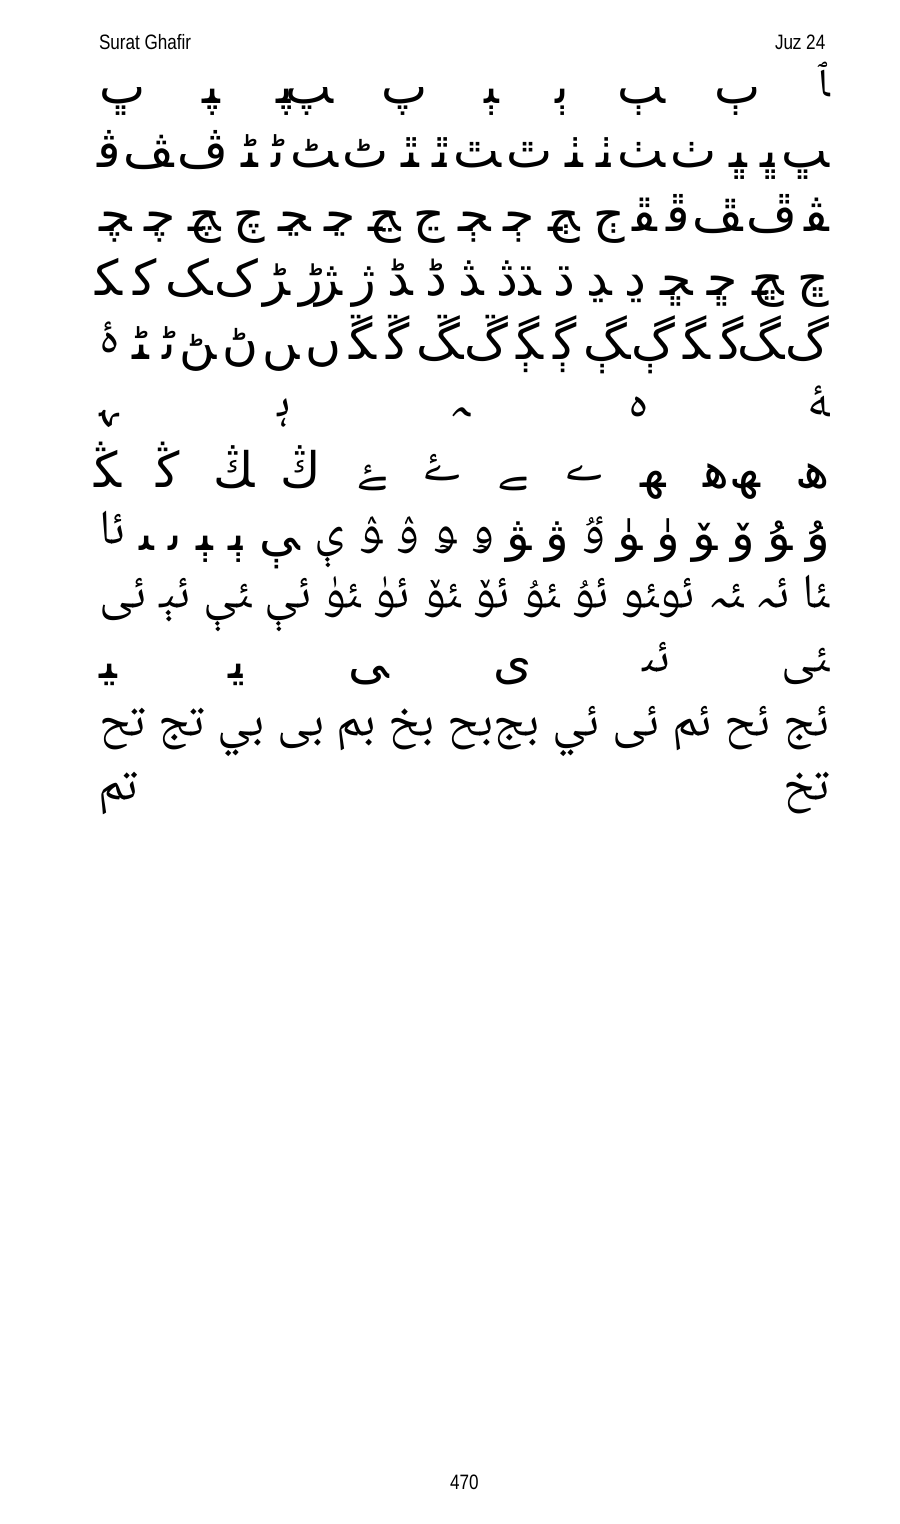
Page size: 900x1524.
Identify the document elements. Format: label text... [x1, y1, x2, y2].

text ﭛ ﭜ ﭝ ﭞ ﭟ ﭠ ﭡ ﭢ ﭣ ﭤ ﭥ ﭦ ﭧ ﭨ ﭩ ﭪ ﭫ ﭬ ﭭ ﭮ ﭯ ﭰ ﭱ ﭲ ﭳ ﭴ ﭵ ﭶ ﭷ ﭸ ﭹ ﭺ ﭻ ﭼ ﭽ ﭾ ﭿ ﮀ ﮁ ﮂ ﮃ ﮄ ﮅﮆ ﮇ ﮈ ﮉ ﮊ ﮋﮌ ﮍ ﮎ ﮏ ﮐ ﮑ ﮒ ﮓﮔ ﮕ ﮖ ﮗ ﮘ ﮙ ﮚ ﮛ ﮜ ﮝ ﮞ ﮟ ﮠ ﮡ ﮢ ﮣ ﮤ ﮥ ﮦ ﮧ ﮨ ﮩ [99, 124, 829, 443]
text ﭑ ﭒ ﭓ ﭔ ﭕ ﭖ ﭗﭘ ﭙ ﭚ [99, 60, 829, 124]
text ﰀ ﰁ ﰂ ﰃ ﰄ ﰅﰆ ﰇ ﰈ ﰉ ﰊ ﰋ ﰌ ﰍ ﰎ [99, 698, 829, 826]
text ﯗ ﯘ ﯙ ﯚ ﯛ ﯜ ﯝ ﯞ ﯟ ﯠ ﯡ ﯢ ﯣ ﯤ ﯥ ﯦ ﯧ ﯨ ﯩ ﯪ ﯫ ﯬ ﯭ ﯮﯯ ﯰ ﯱ ﯲ ﯳ ﯴ ﯵ ﯶ ﯷ ﯸ ﯹ ﯺ ﯻ ﯼ ﯽ ﯾ ﯿ [99, 507, 829, 698]
text ﮪ ﮫﮬ ﮭ ﮮ ﮯ ﮰ ﮱ ﯓ ﯔ ﯕ ﯖ [99, 443, 829, 507]
